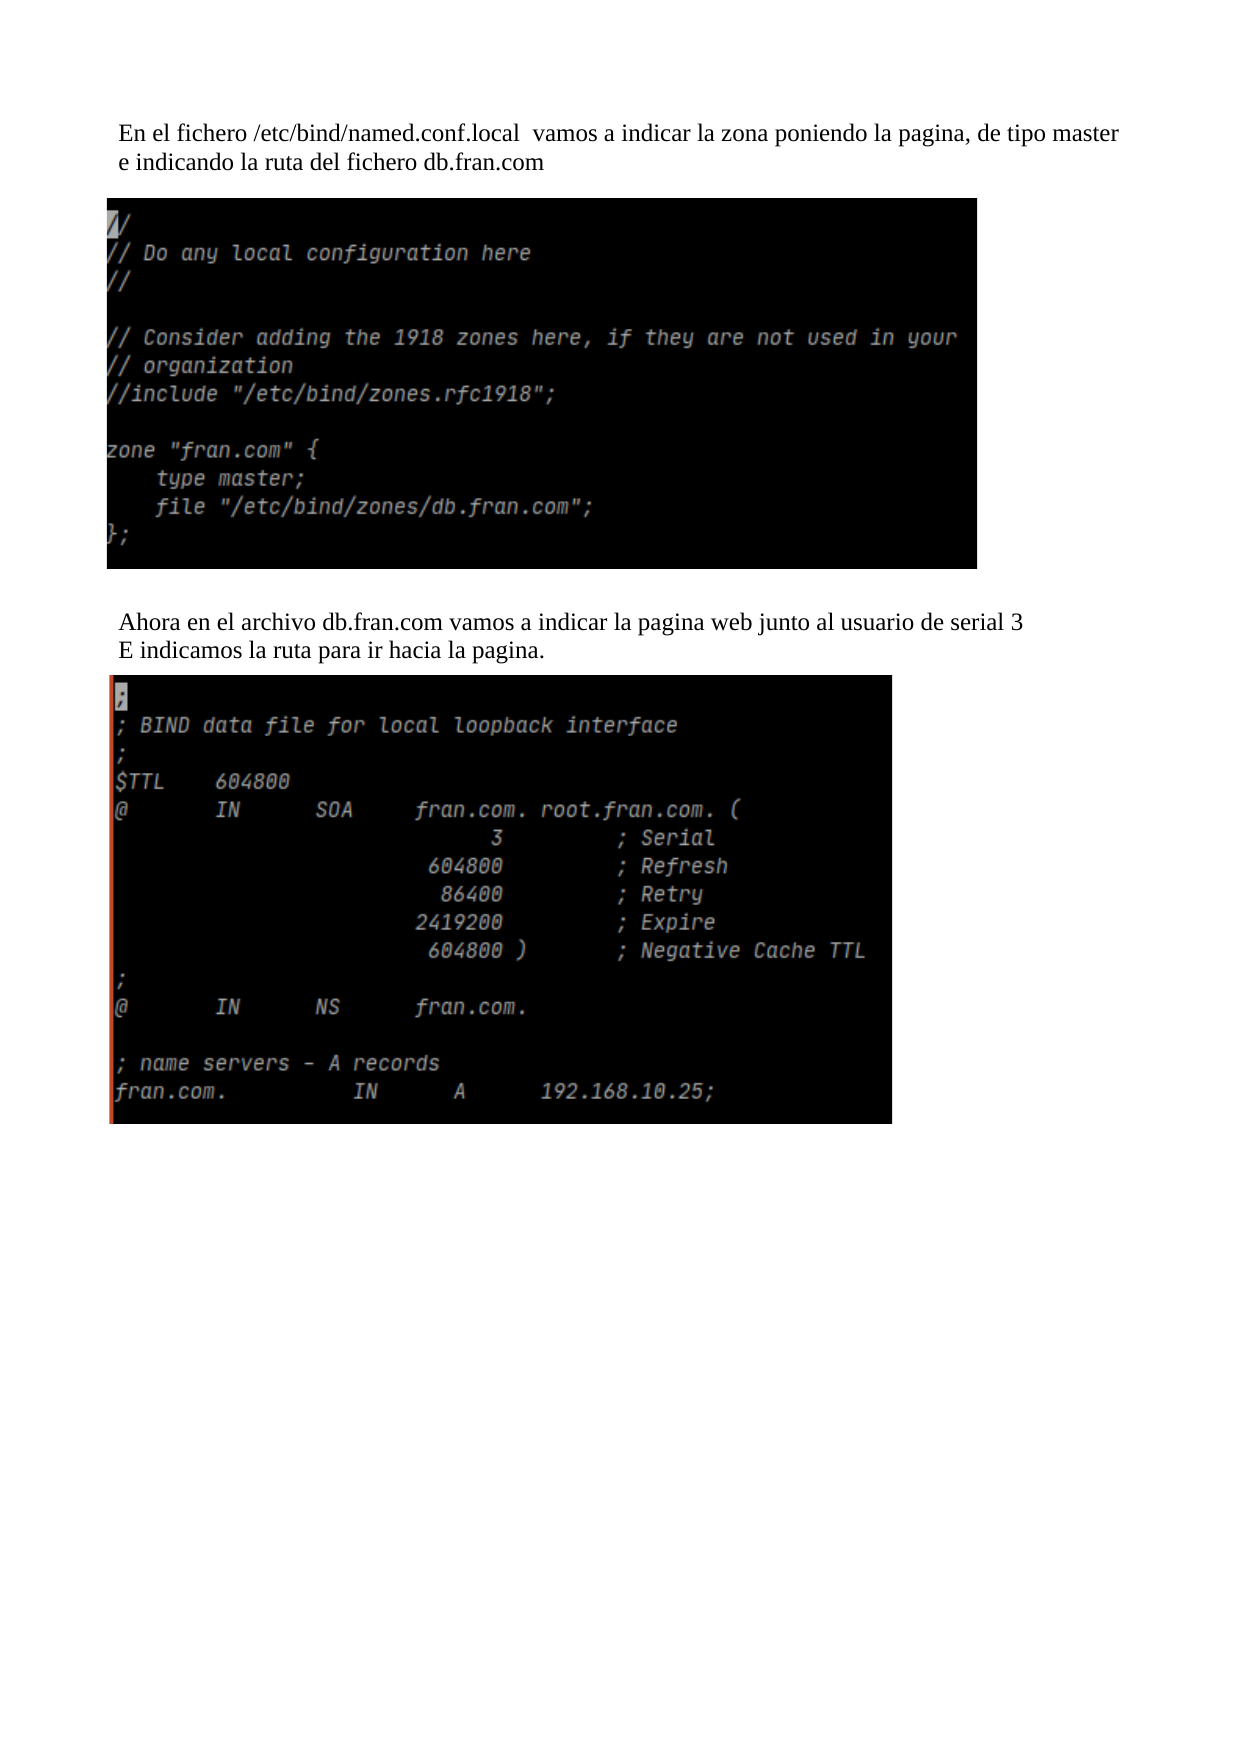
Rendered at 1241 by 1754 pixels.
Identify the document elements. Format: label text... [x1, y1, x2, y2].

text En el fichero /etc/bind/named.conf.local vamos a indicar la zona poniendo la pagina, de tipo master e indicando la ruta del fichero db.fran.com [118, 118, 1122, 176]
text E indicamos la ruta para ir hacia la pagina. [118, 636, 1122, 664]
text Ahora en el archivo db.fran.com vamos a indicar la pagina web junto al usuario de serial 3 [118, 607, 1122, 636]
picture [109, 675, 893, 1124]
picture [106, 198, 978, 569]
